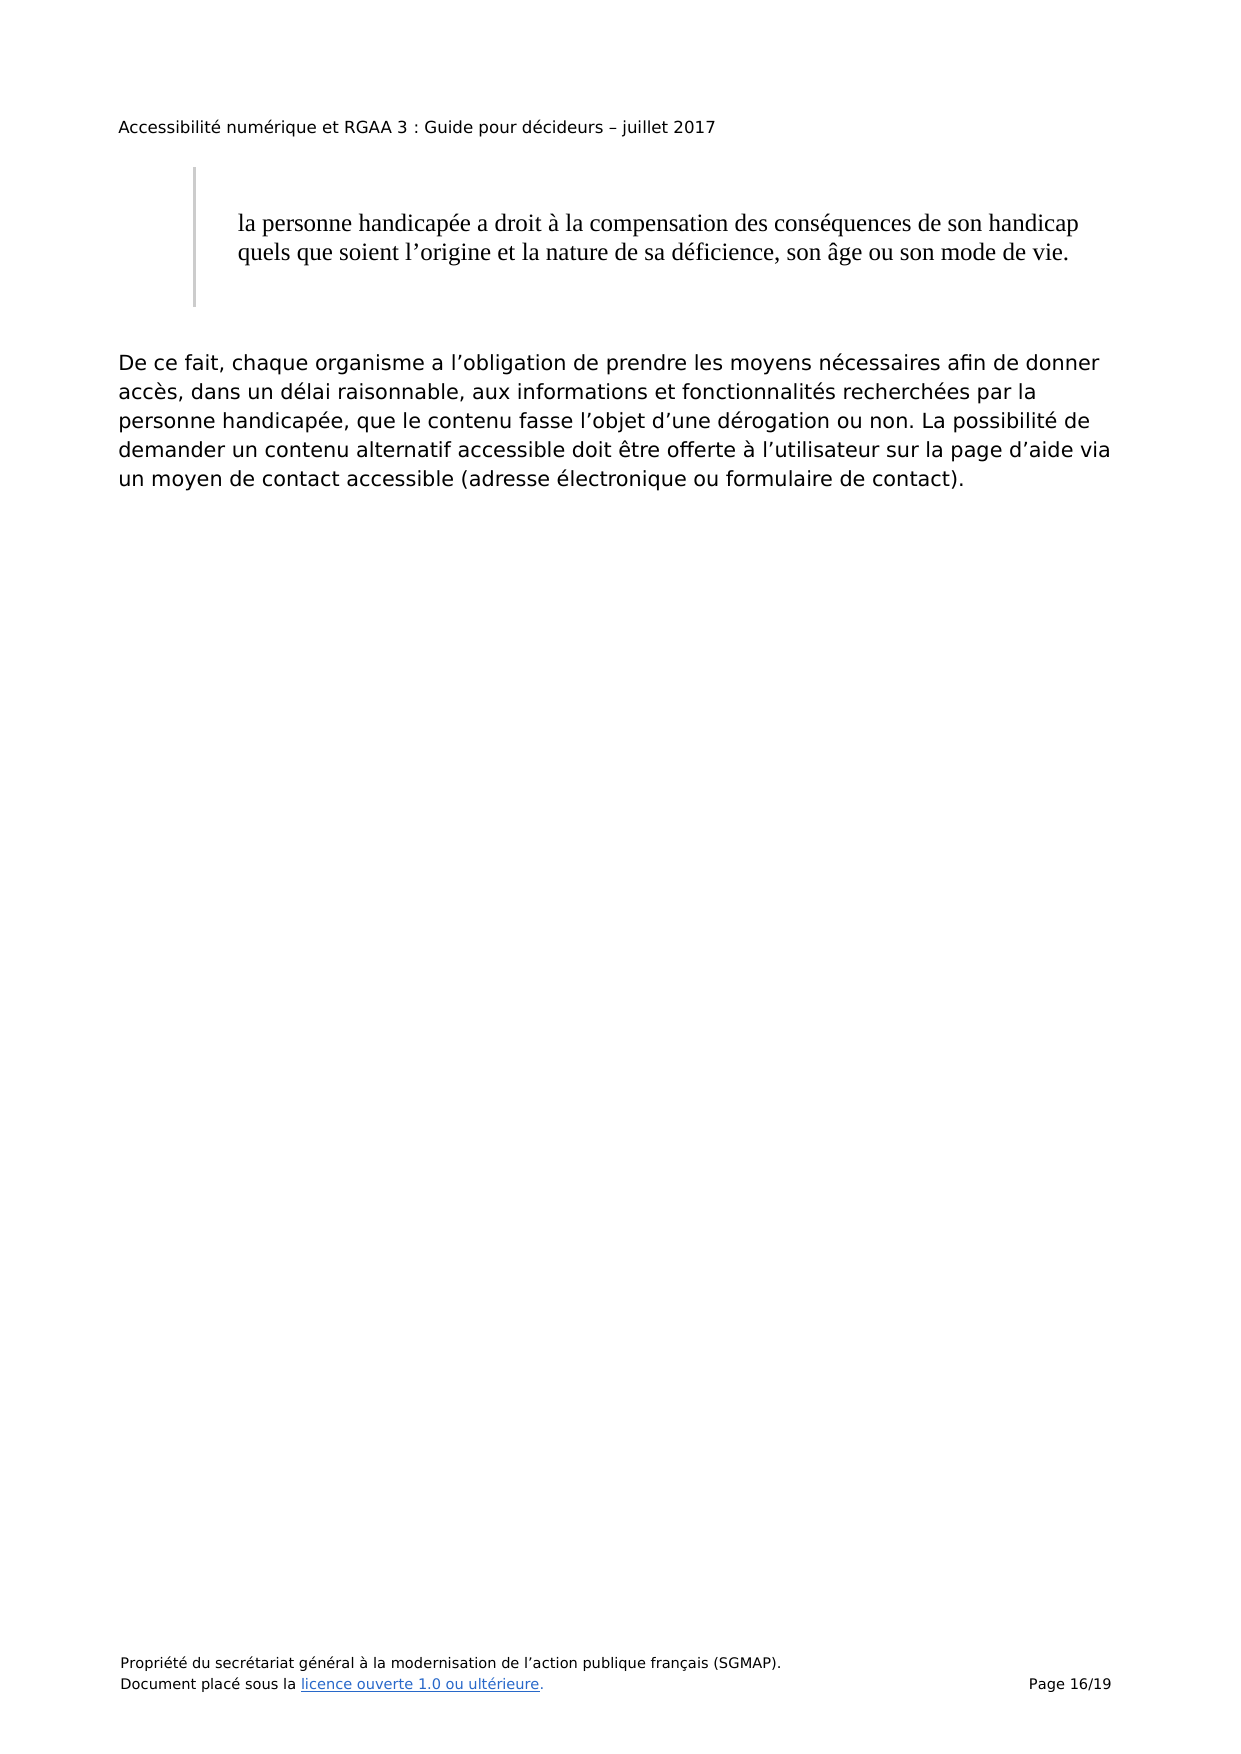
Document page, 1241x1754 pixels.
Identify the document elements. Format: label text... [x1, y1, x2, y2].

text De ce fait, chaque organisme a l’obligation de prendre les moyens nécessaires afin de donner accès, dans un délai raisonnable, aux informations et fonctionnalités recherchées par la personne handicapée, que le contenu fasse l’objet d’une dérogation ou non. La possibilité de demander un contenu alternatif accessible doit être offerte à l’utilisateur sur la page d’aide via un moyen de contact accessible (adresse électronique ou formulaire de contact). [118, 351, 1122, 491]
text la personne handicapée a droit à la compensation des conséquences de son handicap quels que soient l’origine et la nature de sa déficience, son âge ou son mode de vie. [196, 167, 1122, 307]
